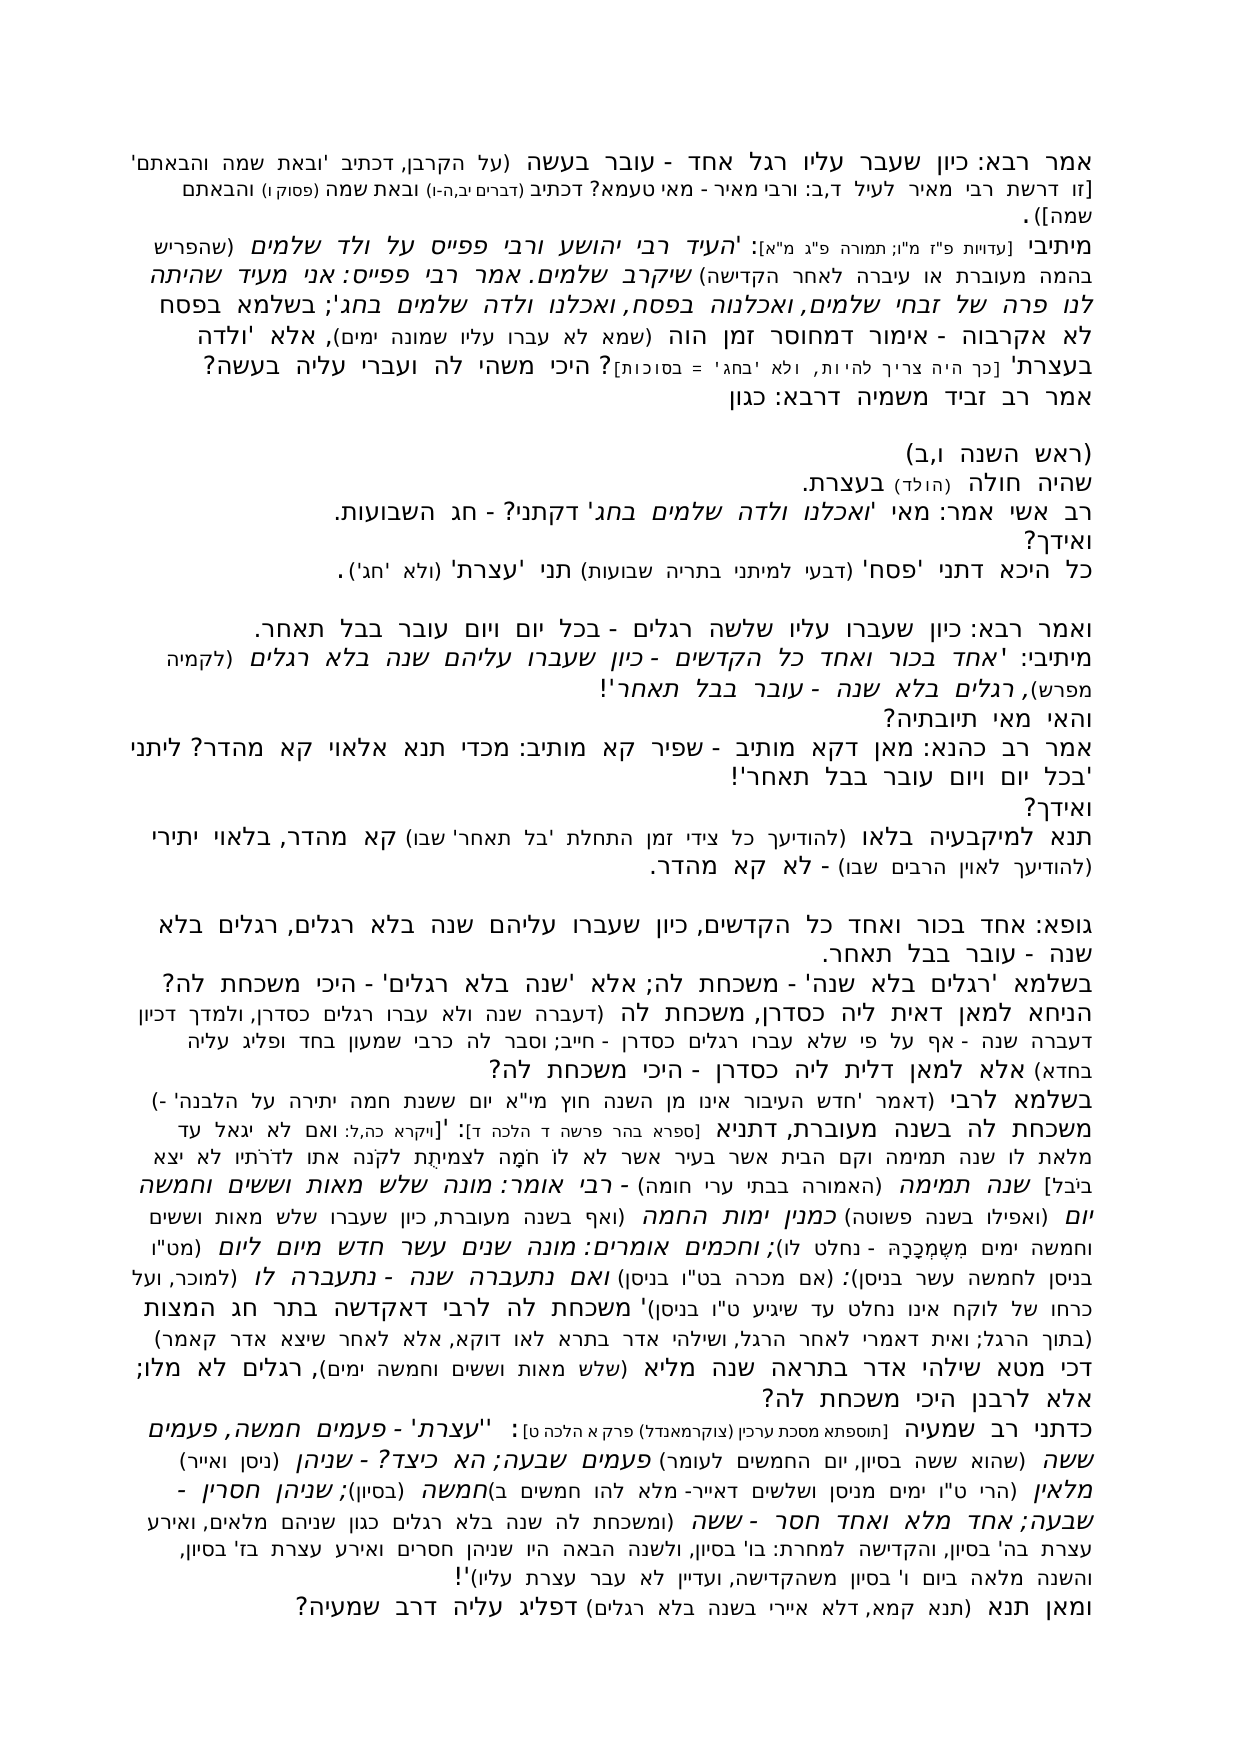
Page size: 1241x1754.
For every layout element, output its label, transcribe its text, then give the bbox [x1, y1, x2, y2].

text ואידך? [118, 527, 1092, 556]
text והאי מאי תיובתיה? [118, 705, 1092, 734]
text בשלמא לרבי (דאמר 'חדש העיבור אינו מן השנה חוץ מי"א יום ששנת חמה יתירה על הלבנה' -) משכחת לה בשנה מעוברת, דתניא [ספרא בהר פרשה ד הלכה ד]: '[ויקרא כה,ל: ואם לא יגאל עד מלאת לו שנה תמימה וקם הבית אשר בעיר אשר לא לוֹ חֹמָה לצמיתֻת לקֹנה אתו לדֹרֹתיו לא יצא ביֹבל] שנה תמימה (האמורה בבתי ערי חומה) - רבי אומר: מונה שלש מאות וששים וחמשה יום (ואפילו בשנה פשוטה) כמנין ימות החמה (ואף בשנה מעוברת, כיון שעברו שלש מאות וששים וחמשה ימים מִשֶמְכָרָהּ - נחלט לו); וחכמים אומרים: מונה שנים עשר חדש מיום ליום (מט"ו בניסן לחמשה עשר בניסן): (אם מכרה בט"ו בניסן) ואם נתעברה שנה - נתעברה לו (למוכר, ועל כרחו של לוקח אינו נחלט עד שיגיע ט"ו בניסן)' משכחת לה לרבי דאקדשה בתר חג המצות (בתוך הרגל; ואית דאמרי לאחר הרגל, ושילהי אדר בתרא לאו דוקא, אלא לאחר שיצא אדר קאמר) דכי מטא שילהי אדר בתראה שנה מליא (שלש מאות וששים וחמשה ימים), רגלים לא מלו; אלא לרבנן היכי משכחת לה? [118, 1086, 1092, 1414]
text אמר רב זביד משמיה דרבא: כגון [118, 382, 1092, 411]
text כדתני רב שמעיה [תוספתא מסכת ערכין (צוקרמאנדל) פרק א הלכה ט]: ''עצרת' - פעמים חמשה, פעמים ששה (שהוא ששה בסיון, יום החמשים לעומר) פעמים שבעה; הא כיצד? - שניהן (ניסן ואייר) מלאין (הרי ט"ו ימים מניסן ושלשים דאייר- מלא להו חמשים ב)חמשה (בסיון); שניהן חסרין - שבעה; אחד מלא ואחד חסר - ששה (ומשכחת לה שנה בלא רגלים כגון שניהם מלאים, ואירע עצרת בה' בסיון, והקדישה למחרת: בו' בסיון, ולשנה הבאה היו שניהן חסרים ואירע עצרת בז' בסיון, והשנה מלאה ביום ו' בסיון משהקדישה, ועדיין לא עבר עצרת עליו)'! [118, 1414, 1092, 1592]
text כל היכא דתני 'פסח' (דבעי למיתני בתריה שבועות) תני 'עצרת' (ולא 'חג'). [118, 556, 1092, 586]
text מיתיבי [עדויות פ"ז מ"ו; תמורה פ"ג מ"א]: 'העיד רבי יהושע ורבי פפייס על ולד שלמים (שהפריש בהמה מעוברת או עיברה לאחר הקדישה) שיקרב שלמים. אמר רבי פפייס: אני מעיד שהיתה לנו פרה של זבחי שלמים, ואכלנוה בפסח, ואכלנו ולדה שלמים בחג'; בשלמא בפסח לא אקרבוה - אימור דמחוסר זמן הוה (שמא לא עברו עליו שמונה ימים), אלא 'ולדה בעצרת' [כך היה צריך להיות, ולא 'בחג' = בסוכות]? היכי משהי לה ועברי עליה בעשה? [118, 231, 1092, 382]
text ואמר רבא: כיון שעברו עליו שלשה רגלים - בכל יום ויום עובר בבל תאחר. [118, 615, 1092, 644]
text בשלמא 'רגלים בלא שנה' - משכחת לה; אלא 'שנה בלא רגלים' - היכי משכחת לה? הניחא למאן דאית ליה כסדרן, משכחת לה (דעברה שנה ולא עברו רגלים כסדרן, ולמדך דכיון דעברה שנה - אף על פי שלא עברו רגלים כסדרן - חייב; וסבר לה כרבי שמעון בחד ופליג עליה בחדא) אלא למאן דלית ליה כסדרן - היכי משכחת לה? [118, 969, 1092, 1086]
text תנא למיקבעיה בלאו (להודיעך כל צידי זמן התחלת 'בל תאחר' שבו) קא מהדר, בלאוי יתירי (להודיעך לאוין הרבים שבו) - לא קא מהדר. [118, 822, 1092, 882]
text מיתיבי: 'אחד בכור ואחד כל הקדשים - כיון שעברו עליהם שנה בלא רגלים (לקמיה מפרש), רגלים בלא שנה - עובר בבל תאחר'! [118, 644, 1092, 705]
text (ראש השנה ו,ב) [118, 440, 1092, 469]
text שהיה חולה (הולד) בעצרת. [118, 469, 1092, 498]
text רב אשי אמר: מאי 'ואכלנו ולדה שלמים בחג' דקתני? - חג השבועות. [118, 498, 1092, 527]
text אמר רב כהנא: מאן דקא מותיב - שפיר קא מותיב: מכדי תנא אלאוי קא מהדר? ליתני 'בכל יום ויום עובר בבל תאחר'! [118, 734, 1092, 793]
text גופא: אחד בכור ואחד כל הקדשים, כיון שעברו עליהם שנה בלא רגלים, רגלים בלא שנה - עובר בבל תאחר. [118, 910, 1092, 969]
text ואידך? [118, 793, 1092, 822]
text ומאן תנא (תנא קמא, דלא איירי בשנה בלא רגלים) דפליג עליה דרב שמעיה? [118, 1592, 1092, 1621]
text אמר רבא: כיון שעבר עליו רגל אחד - עובר בעשה (על הקרבן, דכתיב 'ובאת שמה והבאתם' [זו דרשת רבי מאיר לעיל ד,ב: ורבי מאיר - מאי טעמא? דכתיב (דברים יב,ה-ו) ובאת שמה (פסוק ו) והבאתם שמה]). [118, 148, 1092, 231]
